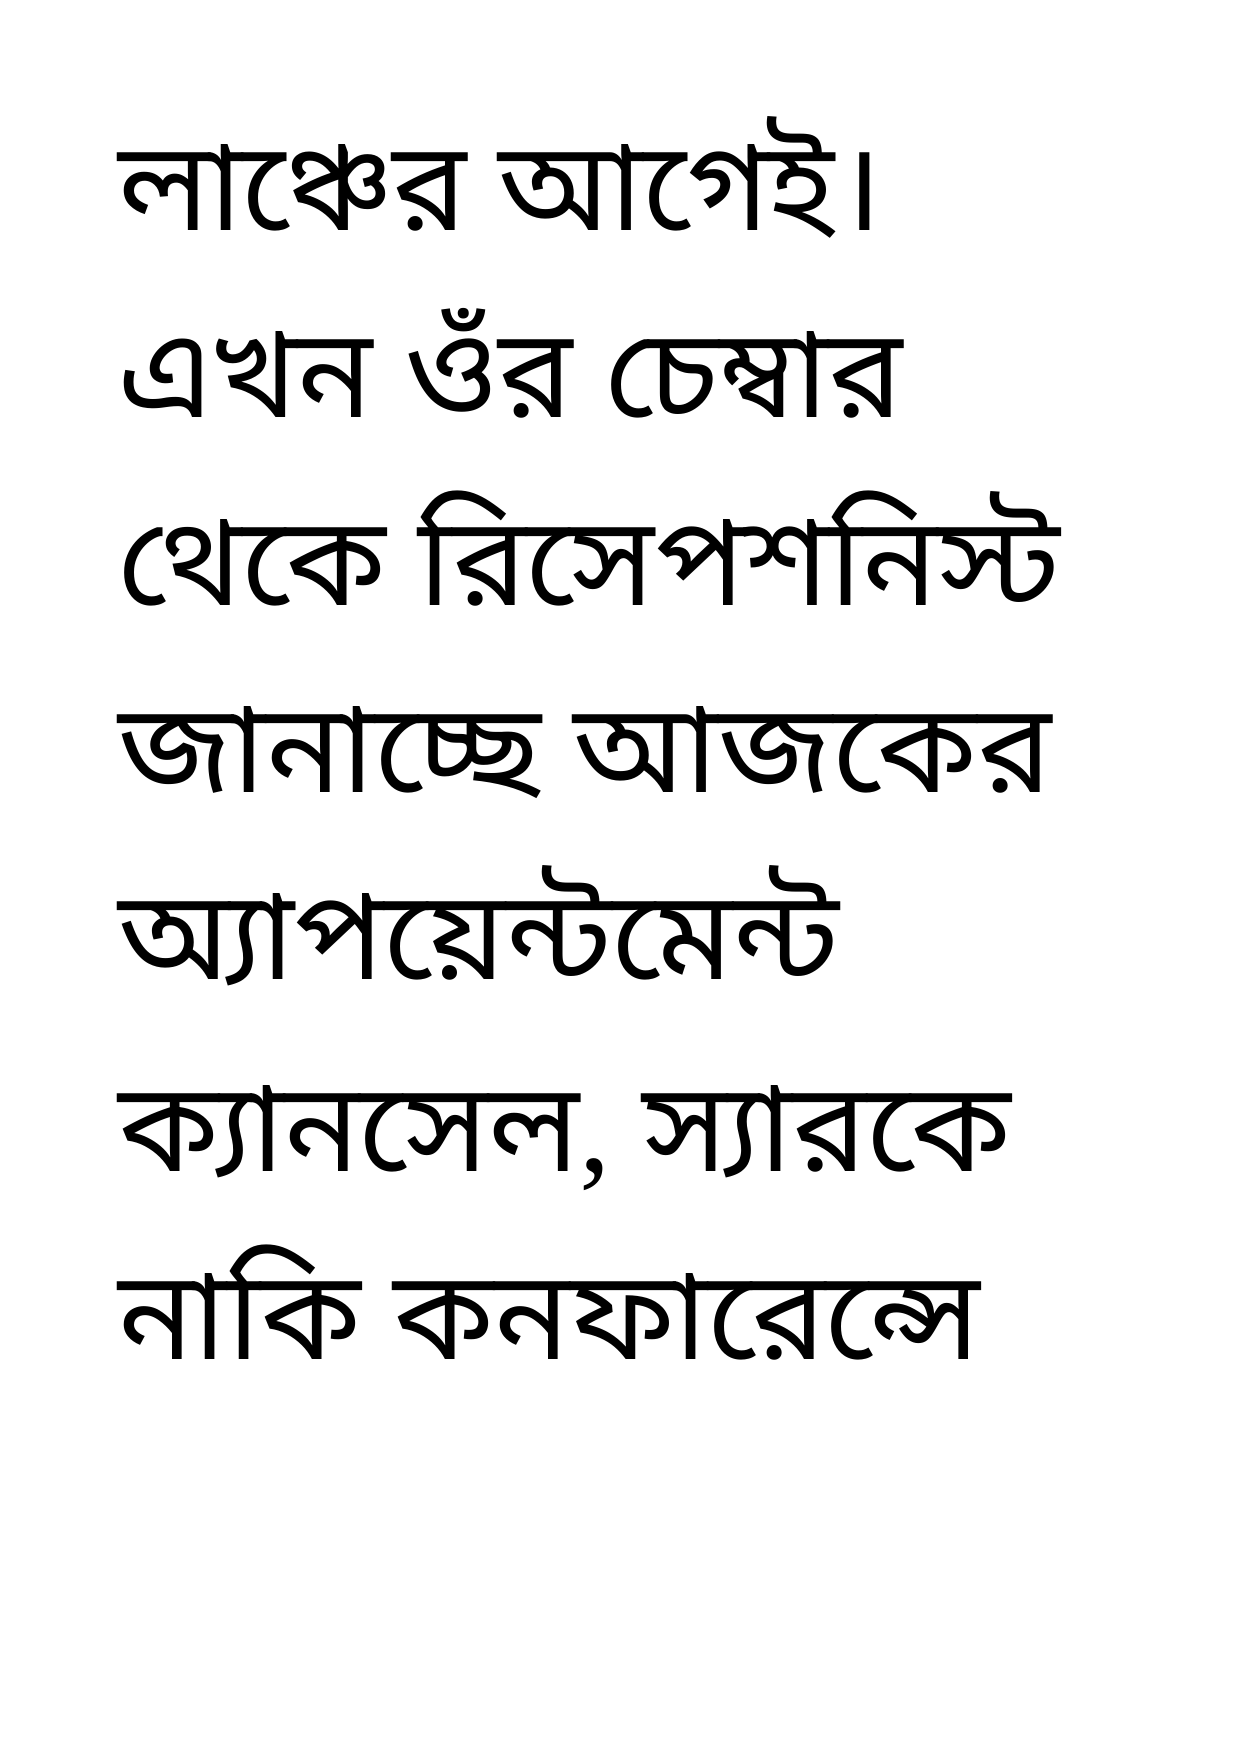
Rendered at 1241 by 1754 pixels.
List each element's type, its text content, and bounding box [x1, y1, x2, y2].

text লাঞ্চের আগেই। এখন ওঁর চেম্বার থেকে রিসেপশনিস্ট জানাচ্ছে আজকের অ্যাপয়েন্টমেন্ট ক্যানসেল, স্যারকে নাকি কনফারেন্সে [118, 118, 1122, 1410]
